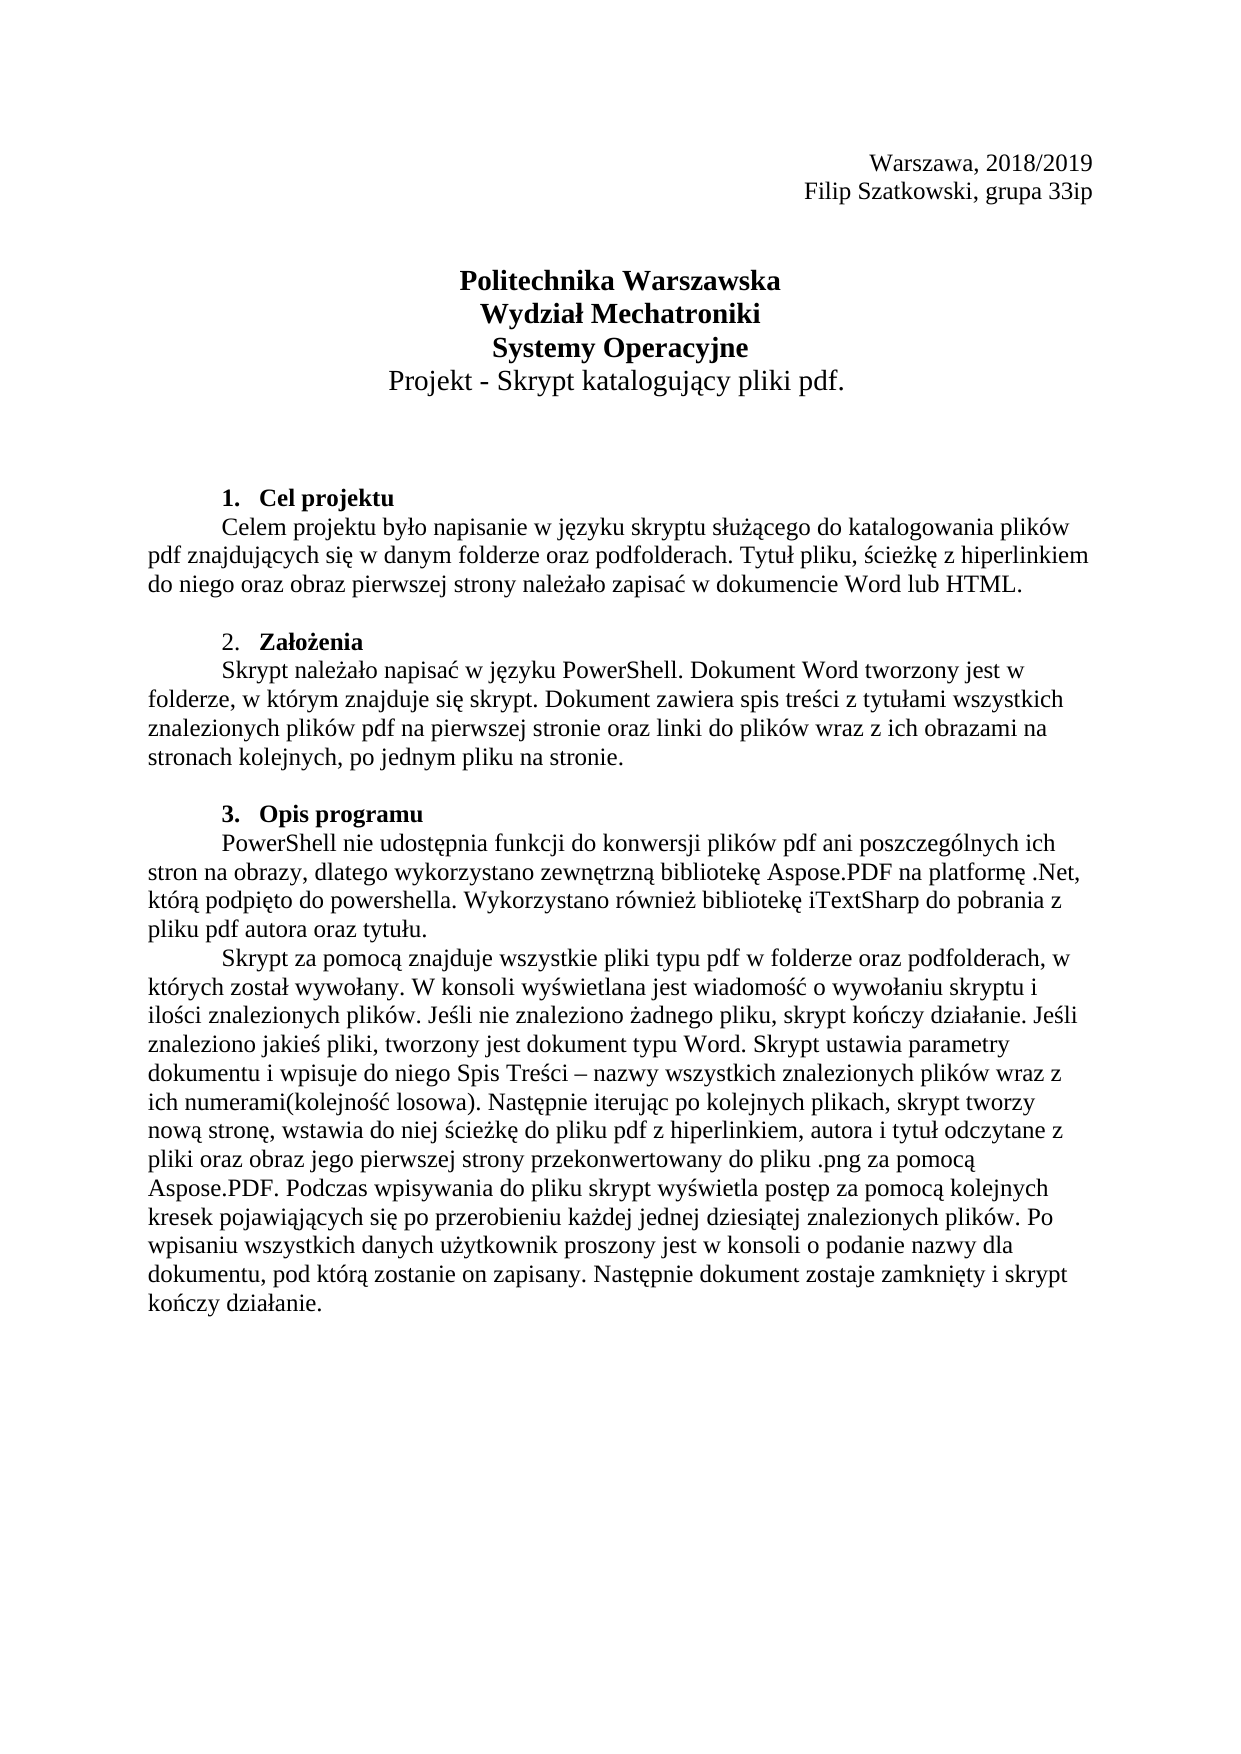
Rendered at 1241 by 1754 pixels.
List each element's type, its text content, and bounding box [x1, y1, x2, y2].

text Celem projektu było napisanie w języku skryptu służącego do katalogowania plików pdf znajdujących się w danym folderze oraz podfolderach. Tytuł pliku, ścieżkę z hiperlinkiem do niego oraz obraz pierwszej strony należało zapisać w dokumencie Word lub HTML. [148, 512, 1093, 598]
text Projekt - Skrypt katalogujący pliki pdf. [148, 363, 1093, 397]
text Filip Szatkowski, grupa 33ip [148, 176, 1093, 205]
text Wydział Mechatroniki [148, 296, 1093, 330]
text Skrypt należało napisać w języku PowerShell. Dokument Word tworzony jest w folderze, w którym znajduje się skrypt. Dokument zawiera spis treści z tytułami wszystkich znalezionych plików pdf na pierwszej stronie oraz linki do plików wraz z ich obrazami na stronach kolejnych, po jednym pliku na stronie. [148, 656, 1093, 771]
text Politechnika Warszawska [148, 263, 1093, 296]
list Cel projektu [221, 483, 1093, 512]
list Opis programu [221, 799, 1093, 828]
text Warszawa, 2018/2019 [148, 148, 1093, 176]
list Założenia [221, 627, 1093, 656]
text Skrypt za pomocą znajduje wszystkie pliki typu pdf w folderze oraz podfolderach, w których został wywołany. W konsoli wyświetlana jest wiadomość o wywołaniu skryptu i ilości znalezionych plików. Jeśli nie znaleziono żadnego pliku, skrypt kończy działanie. Jeśli znaleziono jakieś pliki, tworzony jest dokument typu Word. Skrypt ustawia parametry dokumentu i wpisuje do niego Spis Treści – nazwy wszystkich znalezionych plików wraz z ich numerami(kolejność losowa). Następnie iterując po kolejnych plikach, skrypt tworzy nową stronę, wstawia do niej ścieżkę do pliku pdf z hiperlinkiem, autora i tytuł odczytane z pliki oraz obraz jego pierwszej strony przekonwertowany do pliku .png za pomocą Aspose.PDF. Podczas wpisywania do pliku skrypt wyświetla postęp za pomocą kolejnych kresek pojawiąjących się po przerobieniu każdej jednej dziesiątej znalezionych plików. Po wpisaniu wszystkich danych użytkownik proszony jest w konsoli o podanie nazwy dla dokumentu, pod którą zostanie on zapisany. Następnie dokument zostaje zamknięty i skrypt kończy działanie. [148, 943, 1093, 1317]
text PowerShell nie udostępnia funkcji do konwersji plików pdf ani poszczególnych ich stron na obrazy, dlatego wykorzystano zewnętrzną bibliotekę Aspose.PDF na platformę .Net, którą podpięto do powershella. Wykorzystano również bibliotekę iTextSharp do pobrania z pliku pdf autora oraz tytułu. [148, 828, 1093, 943]
text Systemy Operacyjne [148, 330, 1093, 363]
